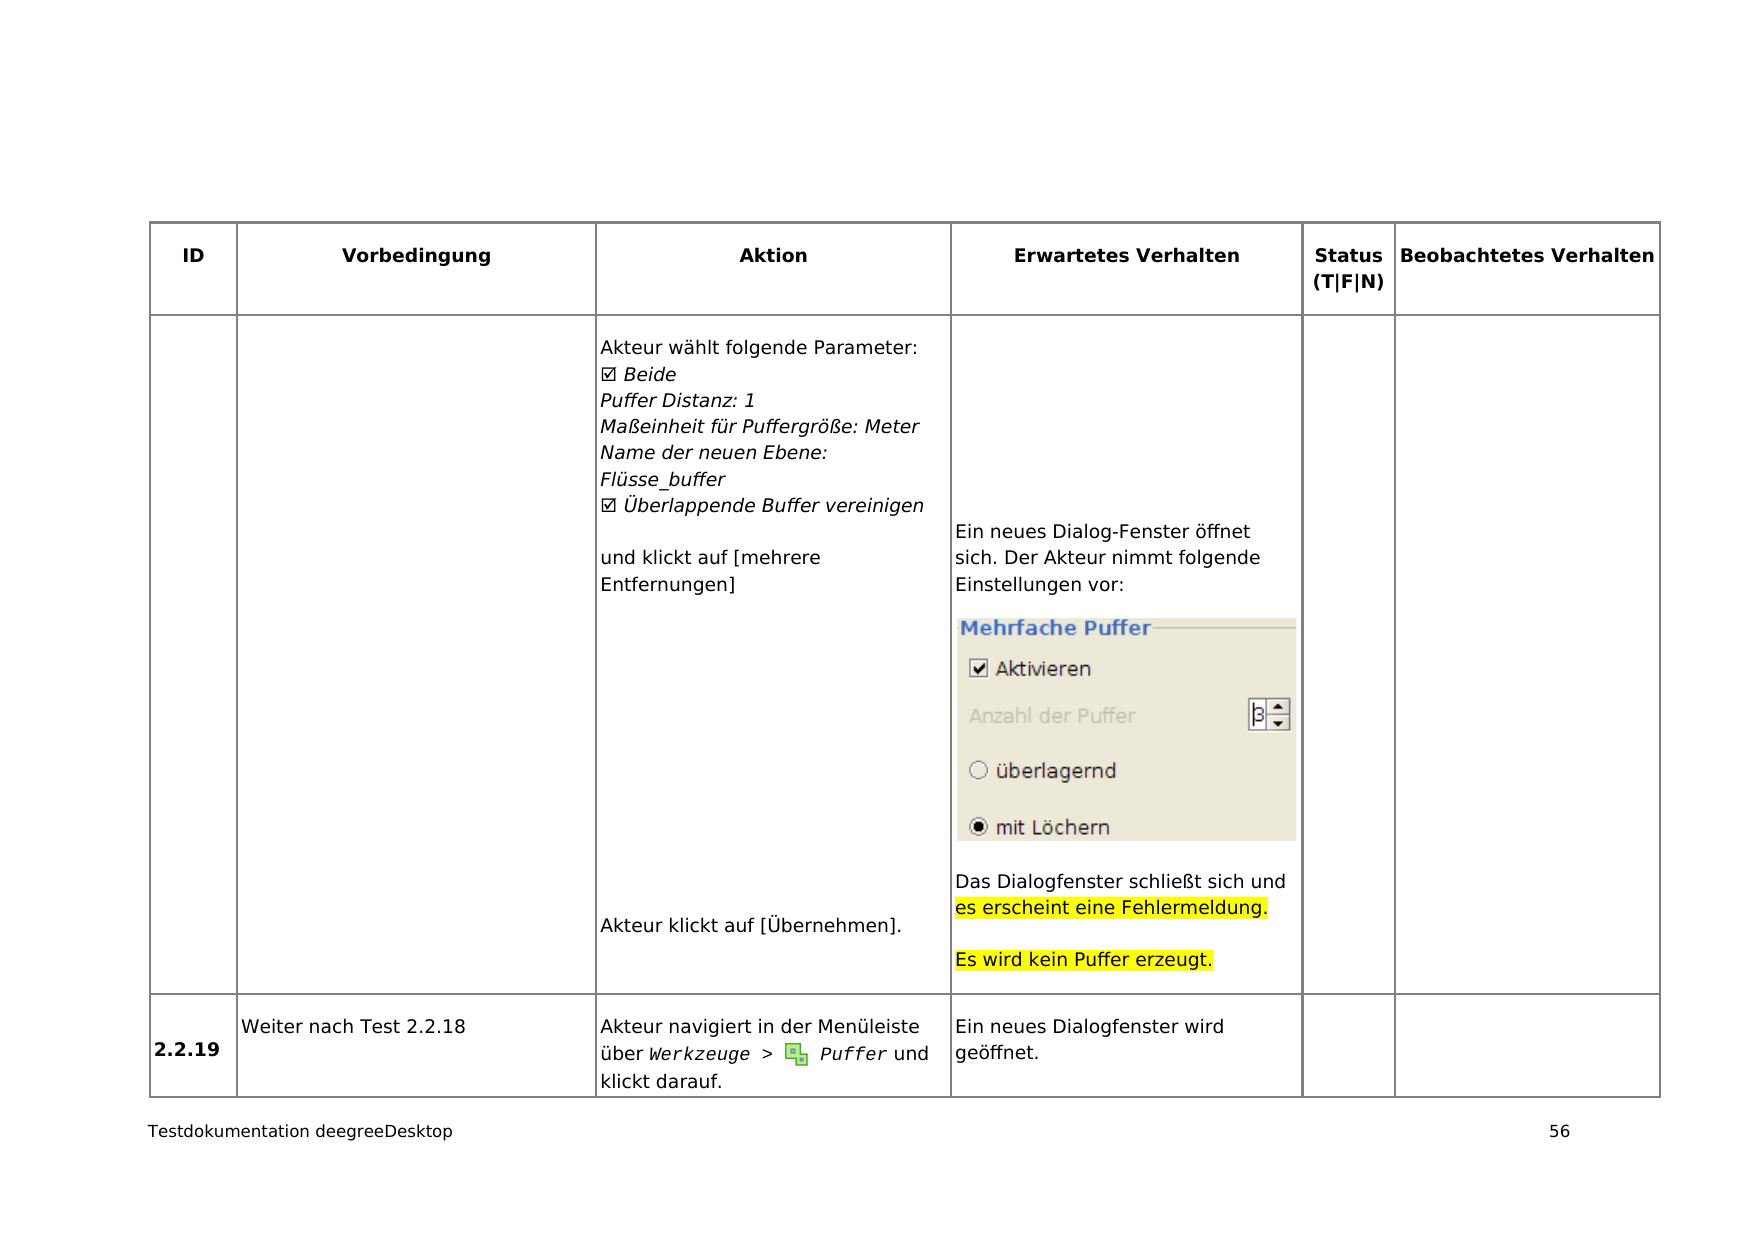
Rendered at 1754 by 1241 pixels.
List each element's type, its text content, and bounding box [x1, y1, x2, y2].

table_cell [238, 316, 595, 993]
table_header Beobachtetes Verhalten [1396, 224, 1659, 314]
table_cell [1396, 995, 1659, 1096]
table_cell Ein neues Dialog-Fenster öffnet sich. Der Akteur nimmt folgende Einstellungen vor: Das Dialogfenster schließt sich und es erscheint eine Fehlermeldung. Es wird kein Puffer erzeugt. [952, 316, 1301, 993]
table_cell [1304, 316, 1394, 993]
table_header Erwartetes Verhalten [952, 224, 1301, 314]
picture [784, 1042, 809, 1067]
table_cell [151, 316, 236, 993]
table_cell [1304, 995, 1394, 1096]
table_header ID [151, 224, 236, 314]
picture [957, 618, 1297, 841]
table_header Status (T|F|N) [1304, 224, 1394, 314]
table_header Vorbedingung [238, 224, 595, 314]
table_cell Weiter nach Test 2.2.18 [238, 995, 595, 1096]
table_cell Ein neues Dialogfenster wird geöffnet. [952, 995, 1301, 1096]
table_cell Akteur wählt folgende Parameter:  Beide Puffer Distanz: 1 Maßeinheit für Puffergröße: Meter Name der neuen Ebene: Flüsse_buffer  Überlappende Buffer vereinigen und klickt auf [mehrere Entfernungen] Akteur klickt auf [Übernehmen]. [597, 316, 950, 993]
table_cell Akteur navigiert in der Menüleiste über Werkzeuge > Puffer und klickt darauf. [597, 995, 950, 1096]
table_header Aktion [597, 224, 950, 314]
table_cell [151, 995, 236, 1096]
table_cell [1396, 316, 1659, 993]
